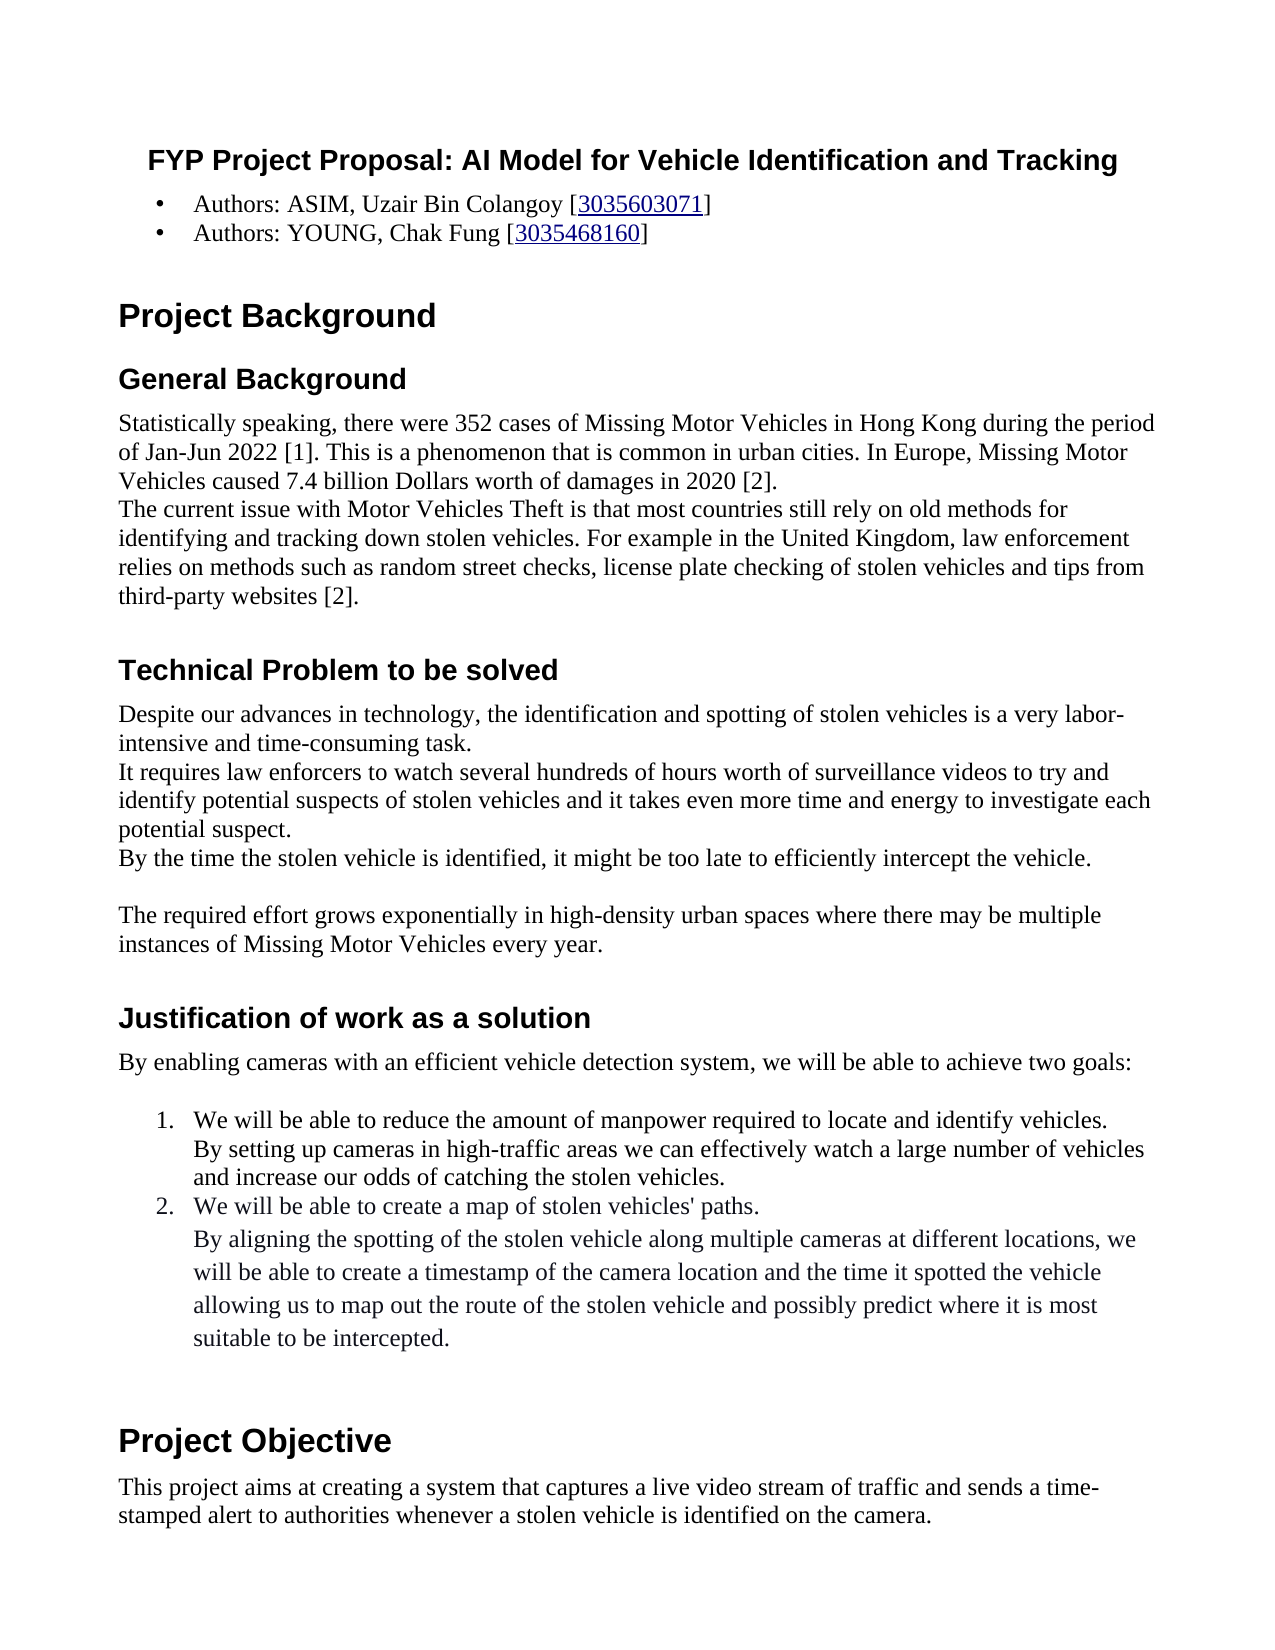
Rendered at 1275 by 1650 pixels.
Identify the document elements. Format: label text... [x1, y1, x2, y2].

text Statistically speaking, there were 352 cases of Missing Motor Vehicles in Hong Kong during the period of Jan-Jun 2022 [1]. This is a phenomenon that is common in urban cities. In Europe, Missing Motor Vehicles caused 7.4 billion Dollars worth of damages in 2020 [2]. The current issue with Motor Vehicles Theft is that most countries still rely on old methods for identifying and tracking down stolen vehicles. For example in the United Kingdom, law enforcement relies on methods such as random street checks, license plate checking of stolen vehicles and tips from third-party websites [2]. [118, 408, 1157, 609]
text By enabling cameras with an efficient vehicle detection system, we will be able to achieve two goals: [118, 1047, 1157, 1076]
list Authors: YOUNG, Chak Fung [3035468160] [156, 218, 1157, 247]
text This project aims at creating a system that captures a live video stream of traffic and sends a time-stamped alert to authorities whenever a stolen vehicle is identified on the camera. [118, 1472, 1157, 1529]
list We will be able to create a map of stolen vehicles' paths. By aligning the spotting of the stolen vehicle along multiple cameras at different locations, we will be able to create a timestamp of the camera location and the time it spotted the vehicle allowing us to map out the route of the stolen vehicle and possibly predict where it is most suitable to be intercepted. [156, 1191, 1157, 1352]
subtitle General Background [118, 362, 1157, 396]
subtitle FYP Project Proposal: AI Model for Vehicle Identification and Tracking [118, 143, 1157, 177]
subtitle Justification of work as a solution [118, 1001, 1157, 1035]
text Despite our advances in technology, the identification and spotting of stolen vehicles is a very labor-intensive and time-consuming task. It requires law enforcers to watch several hundreds of hours worth of surveillance videos to try and identify potential suspects of stolen vehicles and it takes even more time and energy to investigate each potential suspect. By the time the stolen vehicle is identified, it might be too late to efficiently intercept the vehicle. [118, 699, 1157, 872]
subtitle Project Objective [118, 1420, 1157, 1459]
text The required effort grows exponentially in high-density urban spaces where there may be multiple instances of Missing Motor Vehicles every year. [118, 900, 1157, 958]
list Authors: ASIM, Uzair Bin Colangoy [3035603071] [156, 189, 1157, 218]
list We will be able to reduce the amount of manpower required to locate and identify vehicles. By setting up cameras in high-traffic areas we can effectively watch a large number of vehicles and increase our odds of catching the stolen vehicles. [156, 1105, 1157, 1191]
subtitle Project Background [118, 296, 1157, 335]
subtitle Technical Problem to be solved [118, 653, 1157, 687]
